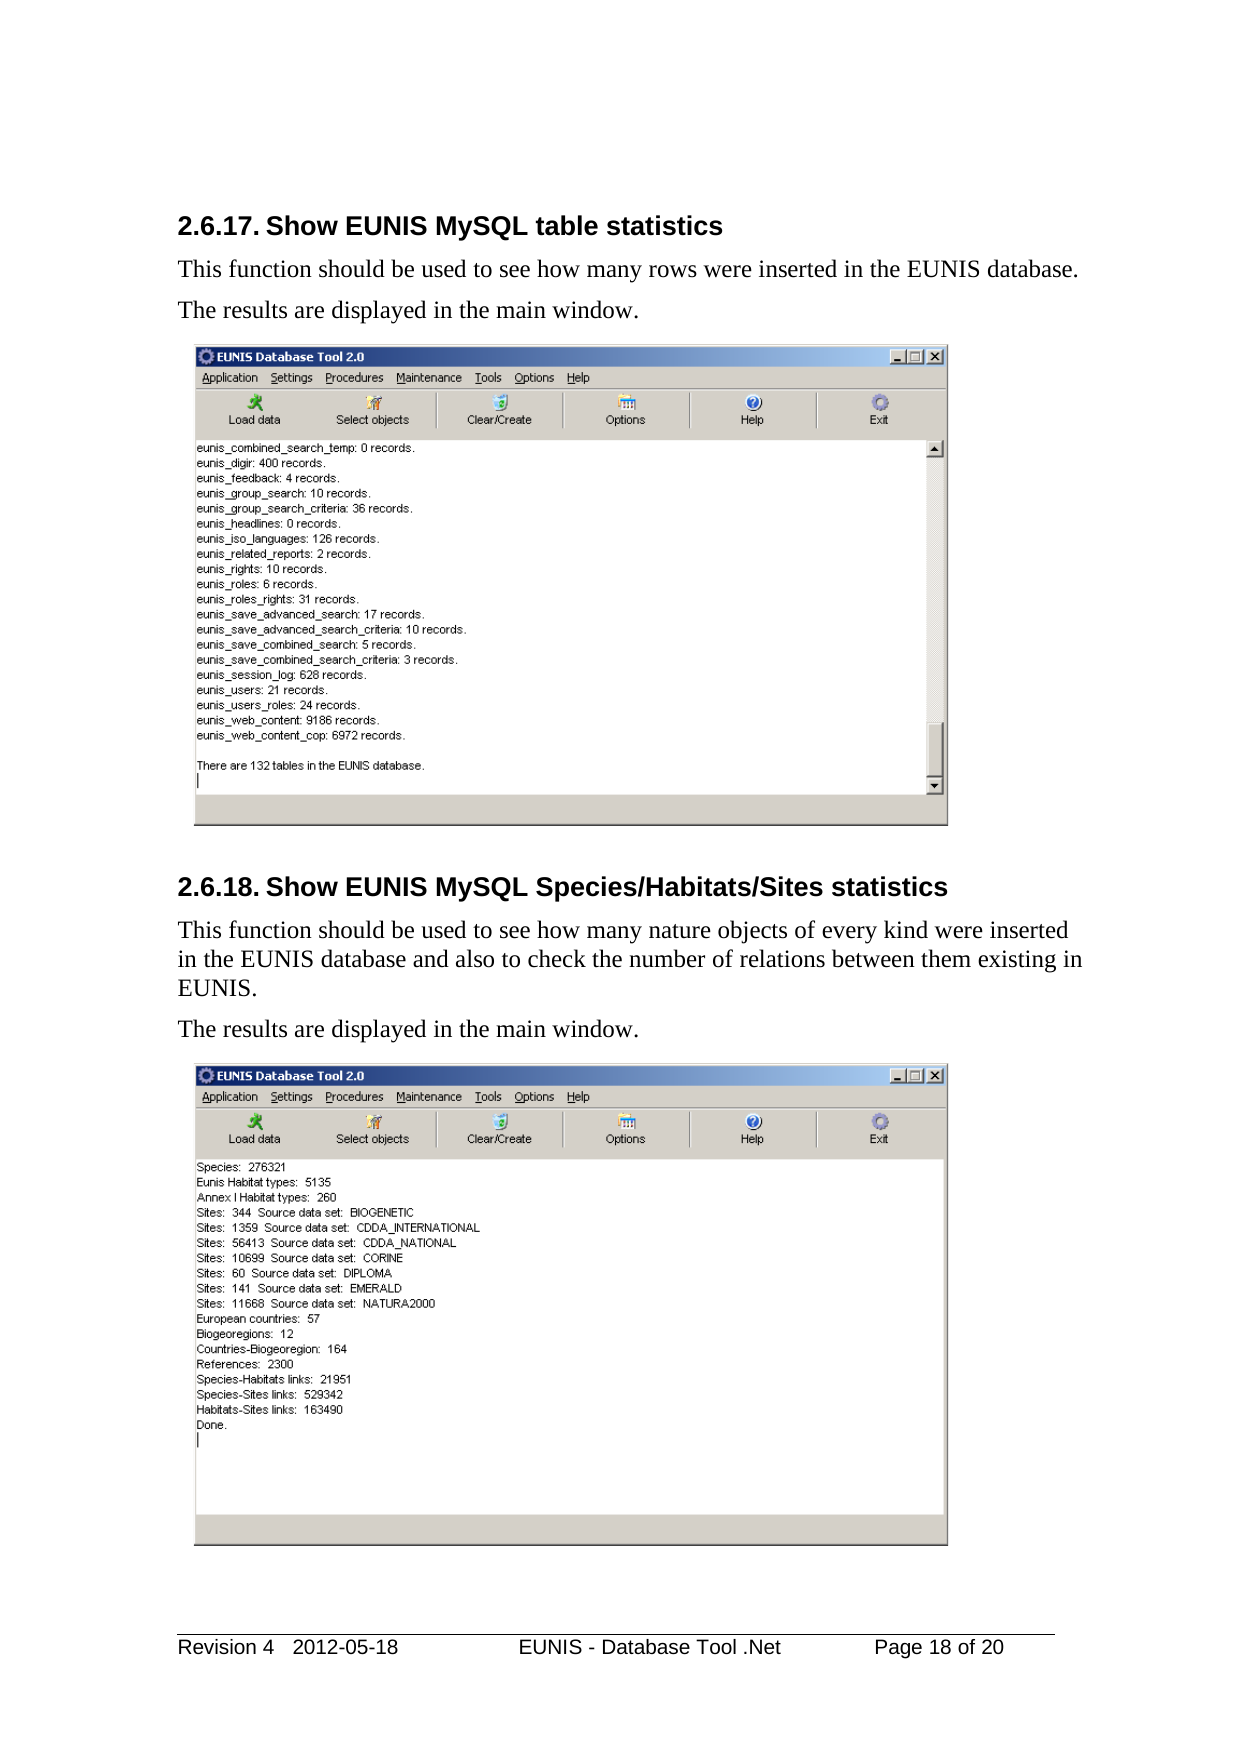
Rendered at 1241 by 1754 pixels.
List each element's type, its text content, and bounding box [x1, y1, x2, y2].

picture [193, 344, 949, 826]
text The results are displayed in the main window. [177, 294, 1092, 324]
picture [193, 1063, 949, 1546]
text This function should be used to see how many nature objects of every kind were inserted in the EUNIS database and also to check the number of relations between them existing in EUNIS. [177, 915, 1092, 1002]
text This function should be used to see how many rows were inserted in the EUNIS database. [177, 254, 1092, 283]
subtitle Show EUNIS MySQL table statistics [177, 210, 1092, 241]
subtitle Show EUNIS MySQL Species/Habitats/Sites statistics [177, 871, 1092, 902]
text The results are displayed in the main window. [177, 1014, 1092, 1043]
